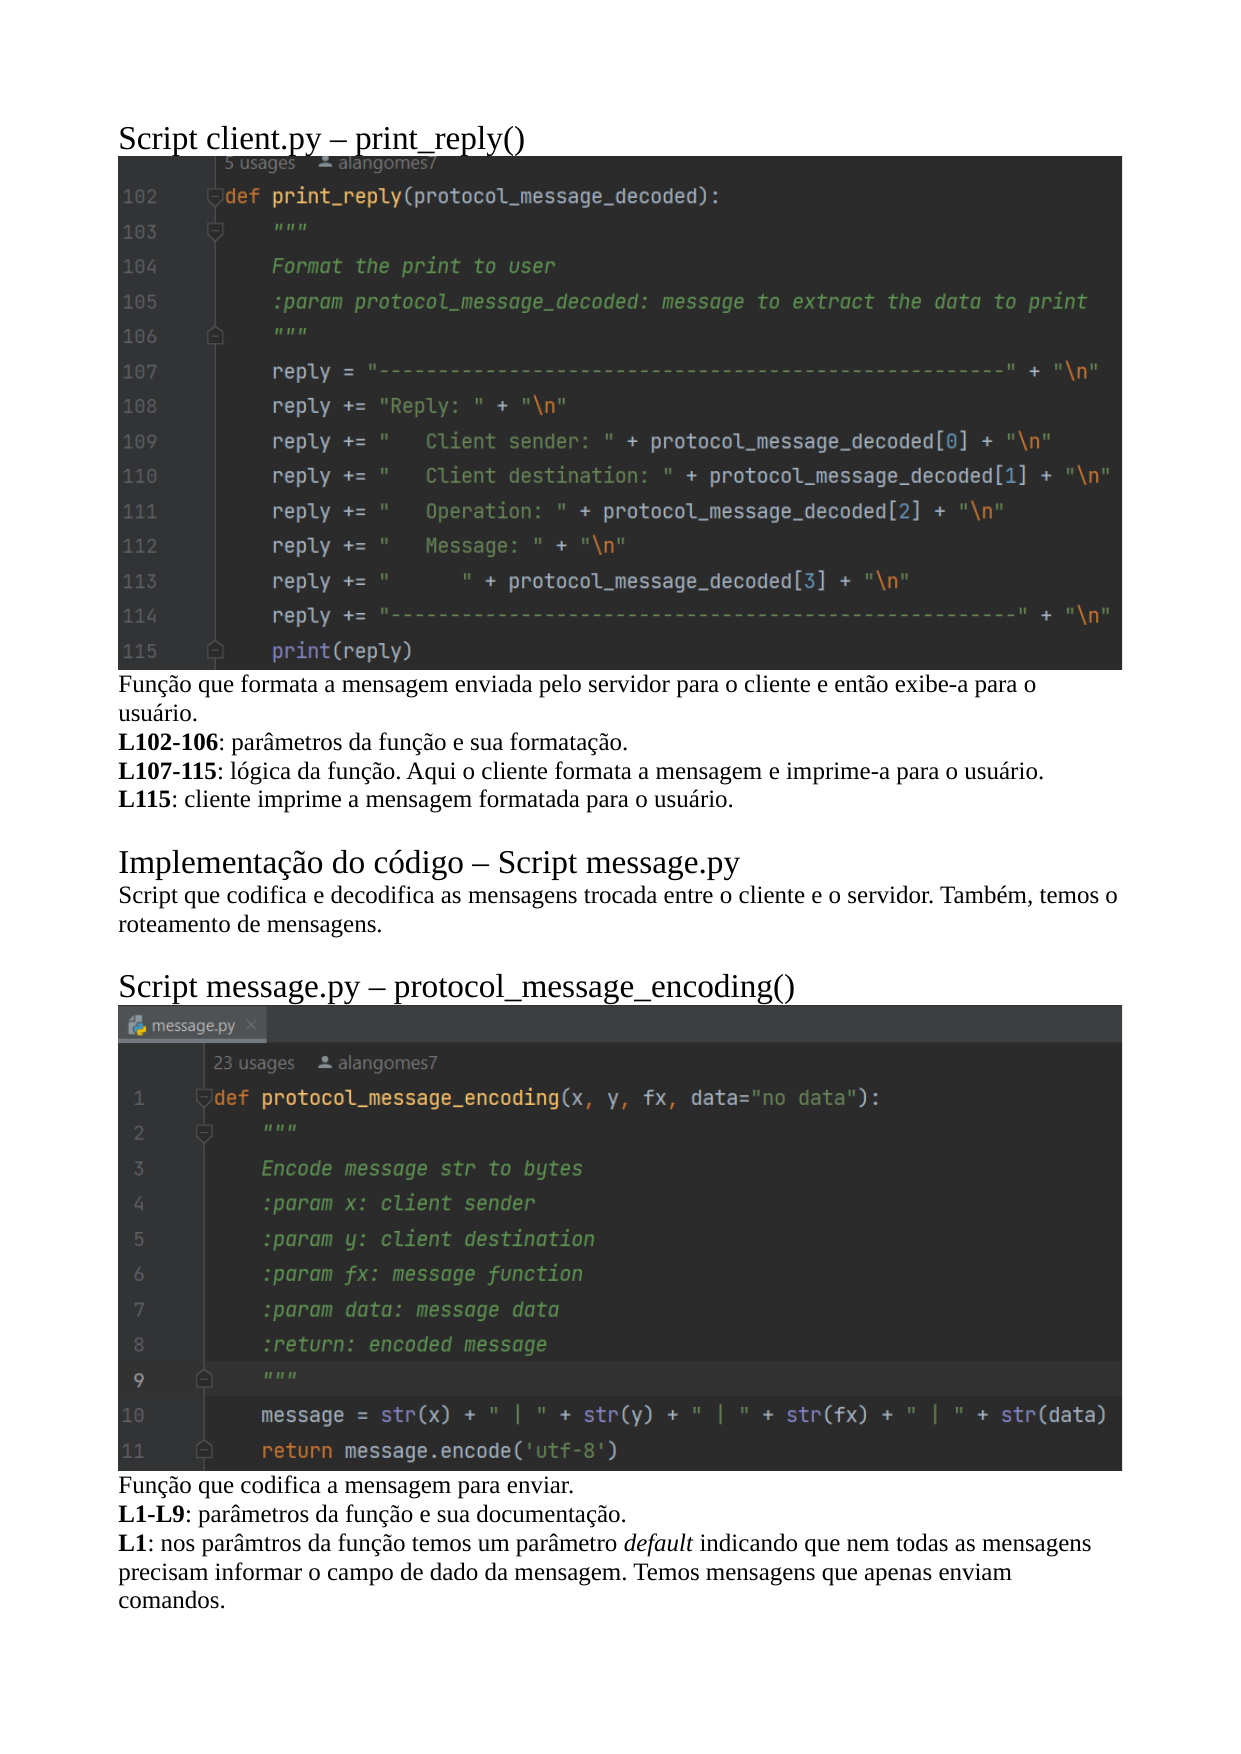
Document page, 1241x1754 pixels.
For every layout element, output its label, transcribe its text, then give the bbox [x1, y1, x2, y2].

text Script client.py – print_reply() [118, 118, 1122, 156]
text Função que formata a mensagem enviada pelo servidor para o cliente e então exibe-a para o usuário. [118, 670, 1122, 727]
text Script que codifica e decodifica as mensagens trocada entre o cliente e o servidor. Também, temos o roteamento de mensagens. [118, 880, 1122, 938]
text L107-115: lógica da função. Aqui o cliente formata a mensagem e imprime-a para o usuário. [118, 756, 1122, 784]
picture [118, 1005, 1123, 1471]
text L115: cliente imprime a mensagem formatada para o usuário. [118, 784, 1122, 813]
text Script message.py – protocol_message_encoding() [118, 967, 1122, 1005]
text L102-106: parâmetros da função e sua formatação. [118, 727, 1122, 756]
text L1-L9: parâmetros da função e sua documentação. [118, 1499, 1122, 1528]
picture [118, 156, 1123, 670]
text L1: nos parâmtros da função temos um parâmetro default indicando que nem todas as mensagens precisam informar o campo de dado da mensagem. Temos mensagens que apenas enviam comandos. [118, 1528, 1122, 1614]
text Função que codifica a mensagem para enviar. [118, 1471, 1122, 1499]
text Implementação do código – Script message.py [118, 842, 1122, 880]
